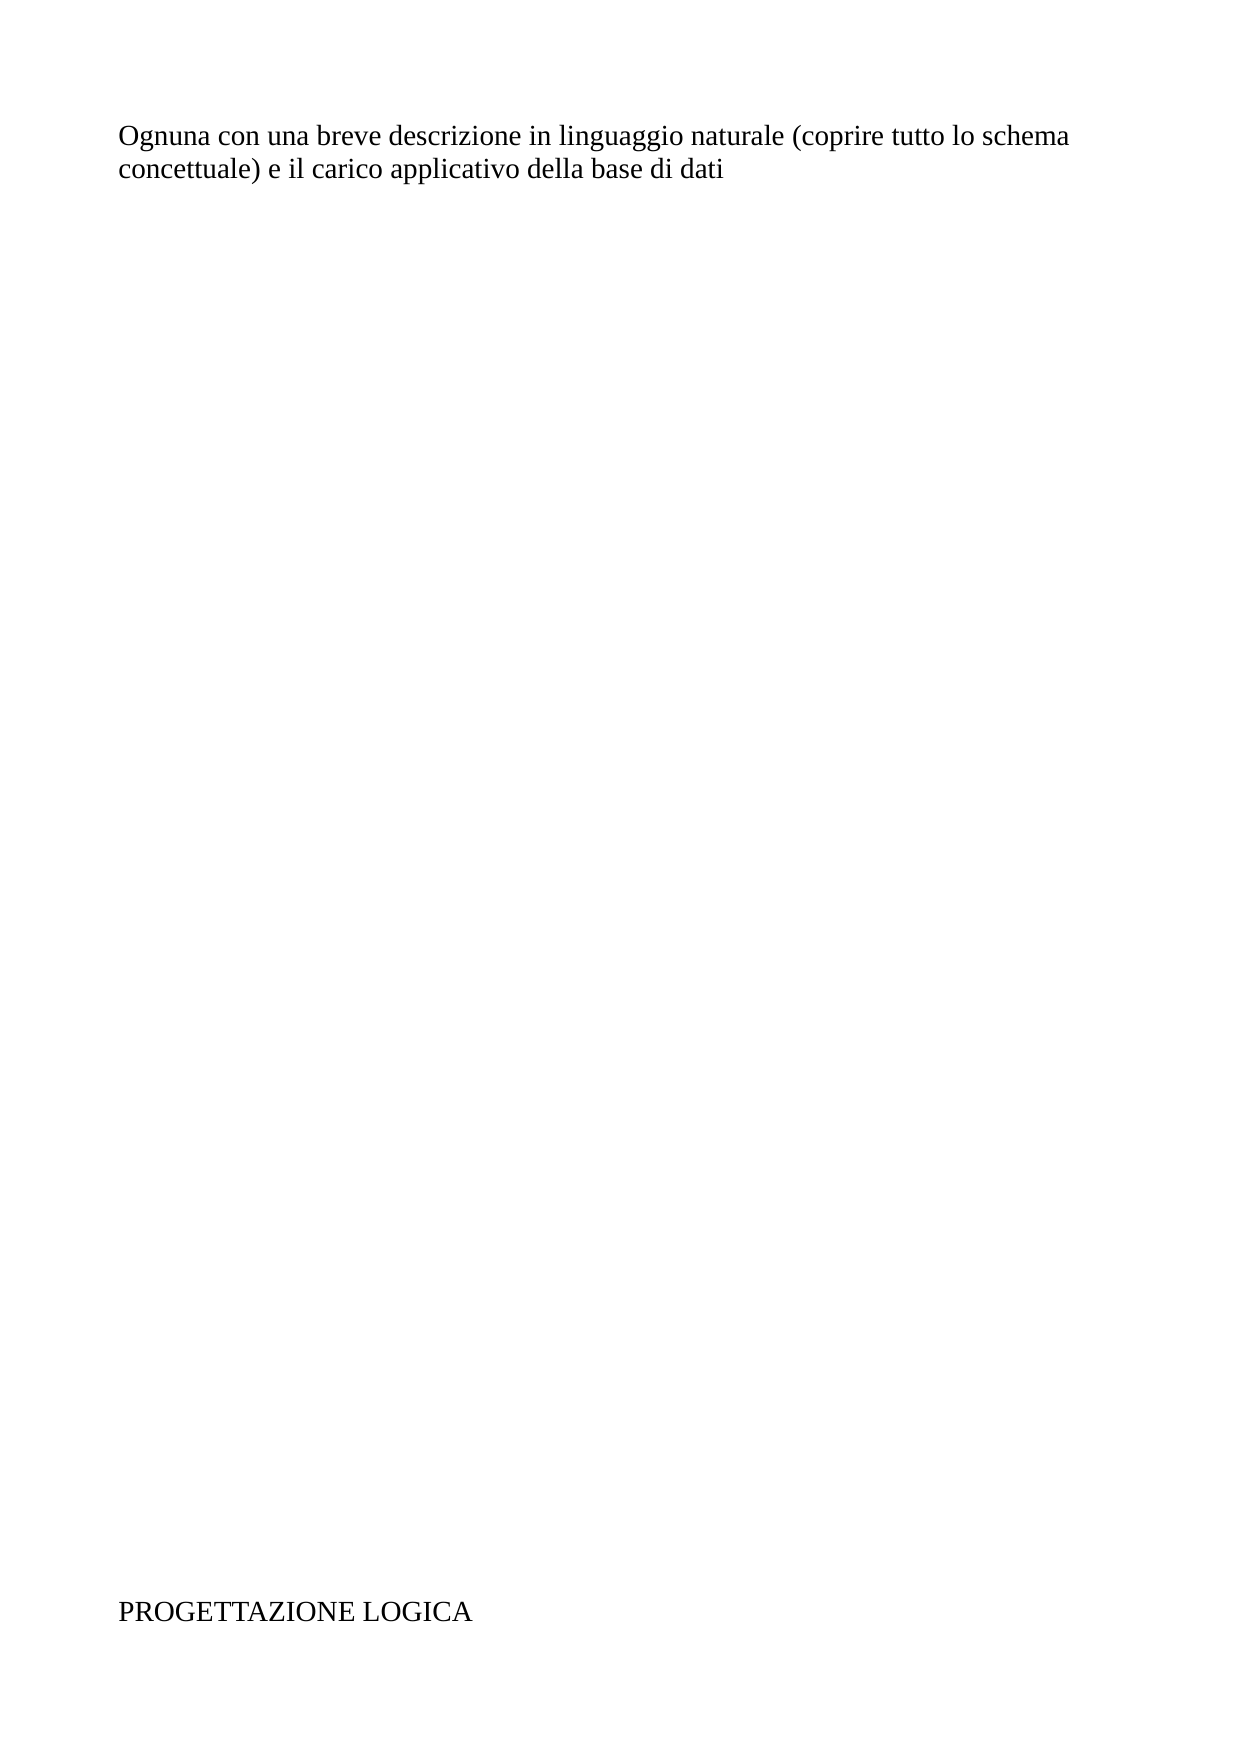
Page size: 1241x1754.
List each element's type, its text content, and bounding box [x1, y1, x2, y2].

text Ognuna con una breve descrizione in linguaggio naturale (coprire tutto lo schema concettuale) e il carico applicativo della base di dati [118, 118, 1122, 185]
text PROGETTAZIONE LOGICA [118, 1594, 1122, 1627]
